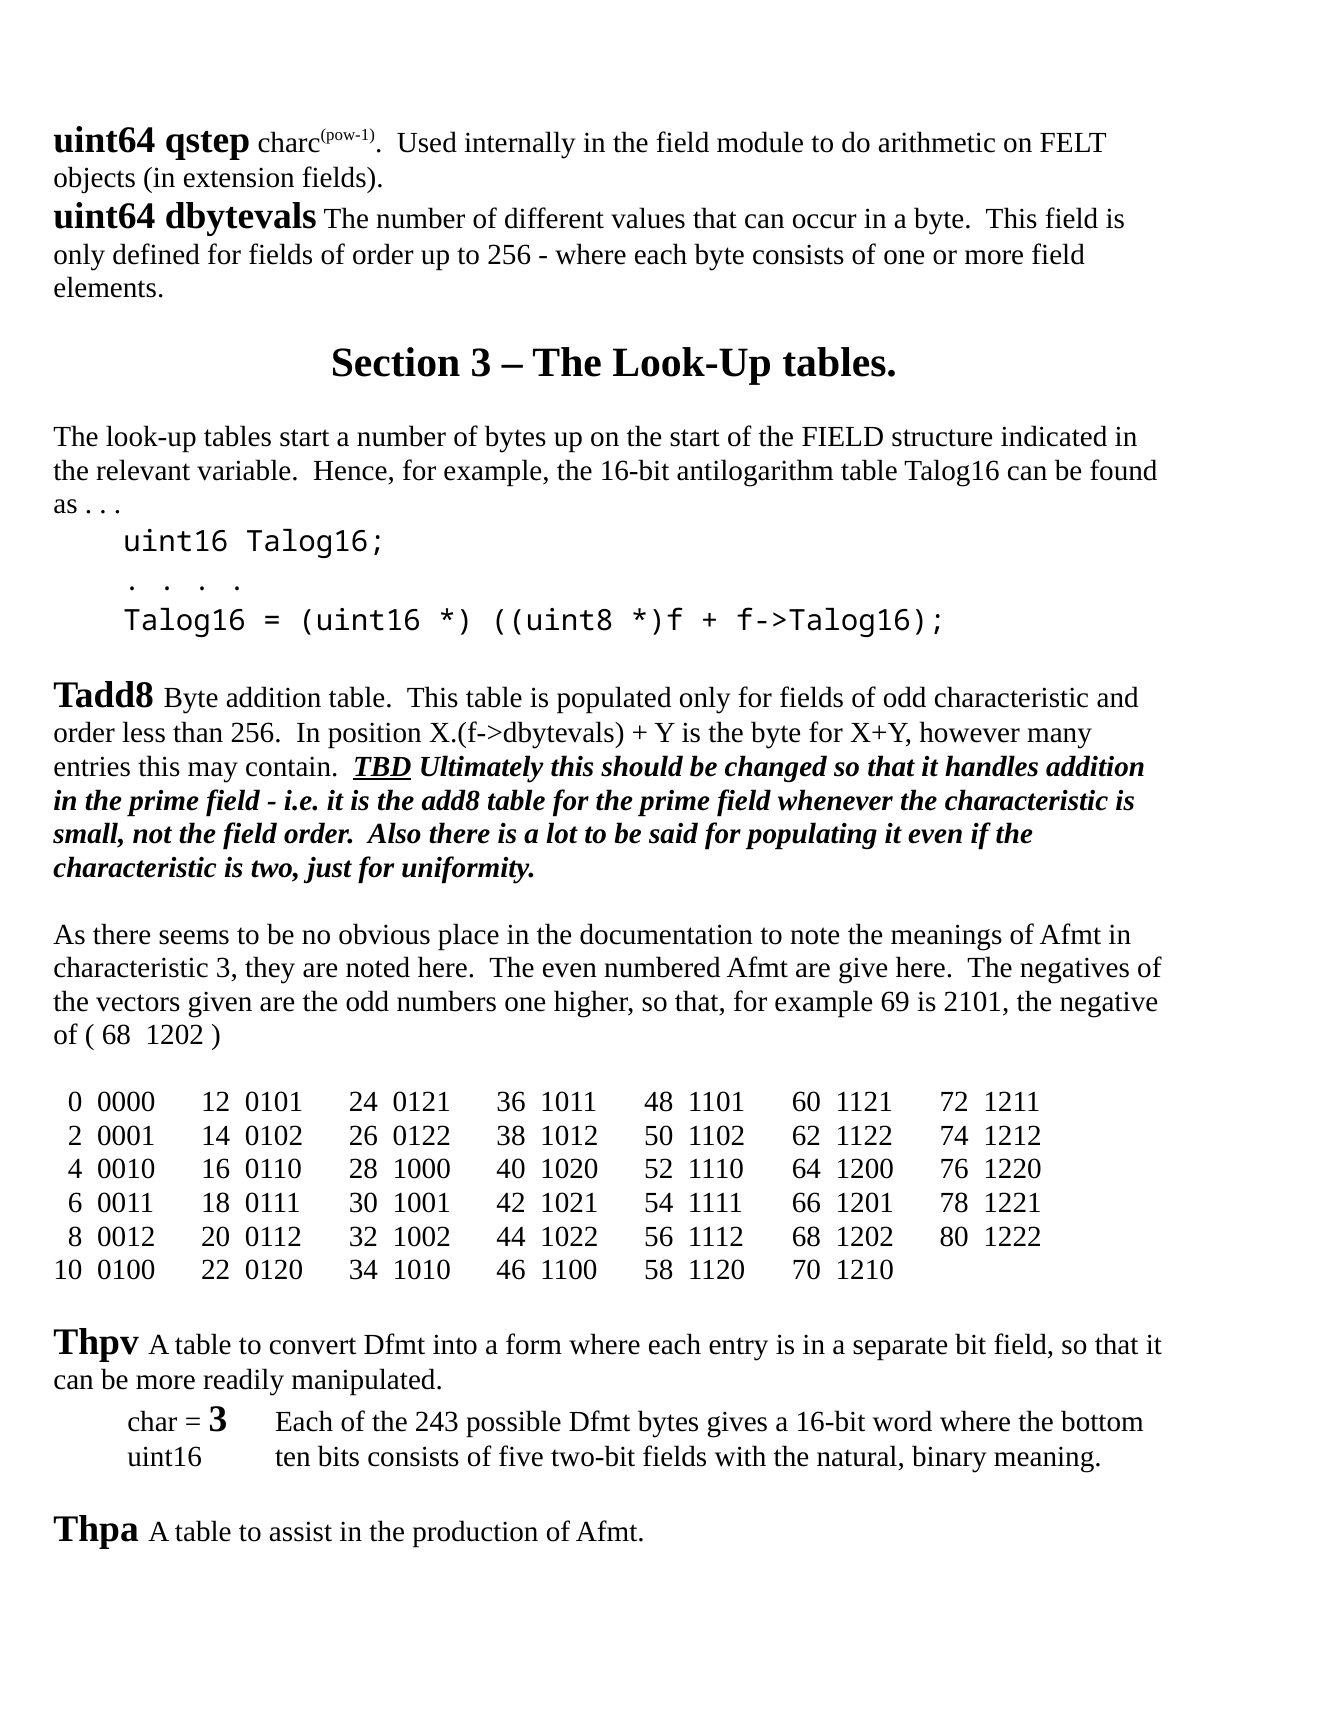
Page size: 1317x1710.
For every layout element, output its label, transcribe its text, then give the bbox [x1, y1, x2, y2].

text uint64 qstep charc(pow-1). Used internally in the field module to do arithmetic on FELT objects (in extension fields). [53, 117, 1174, 194]
text . . . . [53, 559, 1174, 599]
text Thpa A table to assist in the production of Afmt. [53, 1506, 1174, 1549]
text 8 0012 20 0112 32 1002 44 1022 56 1112 68 1202 80 1222 [53, 1219, 1174, 1252]
text uint16 Talog16; [53, 520, 1174, 559]
text Tadd8 Byte addition table. This table is populated only for fields of odd characteristic and order less than 256. In position X.(f->dbytevals) + Y is the byte for X+Y, however many entries this may contain. TBD Ultimately this should be changed so that it handles addition in the prime field - i.e. it is the add8 table for the prime field whenever the characteristic is small, not the field order. Also there is a lot to be said for populating it even if the characteristic is two, just for uniformity. [53, 672, 1174, 883]
text char = 3 Each of the 243 possible Dfmt bytes gives a 16-bit word where the bottom [53, 1396, 1174, 1439]
text 2 0001 14 0102 26 0122 38 1012 50 1102 62 1122 74 1212 [53, 1118, 1174, 1152]
text As there seems to be no obvious place in the documentation to note the meanings of Afmt in characteristic 3, they are noted here. The even numbered Afmt are give here. The negatives of the vectors given are the odd numbers one higher, so that, for example 69 is 2101, the negative of ( 68 1202 ) [53, 917, 1174, 1051]
text 6 0011 18 0111 30 1001 42 1021 54 1111 66 1201 78 1221 [53, 1185, 1174, 1219]
text uint16 ten bits consists of five two-bit fields with the natural, binary meaning. [53, 1439, 1174, 1473]
text Section 3 – The Look-Up tables. [53, 338, 1174, 386]
text 0 0000 12 0101 24 0121 36 1011 48 1101 60 1121 72 1211 [53, 1084, 1174, 1118]
text Talog16 = (uint16 *) ((uint8 *)f + f->Talog16); [53, 599, 1174, 639]
text The look-up tables start a number of bytes up on the start of the FIELD structure indicated in the relevant variable. Hence, for example, the 16-bit antilogarithm table Talog16 can be found as . . . [53, 419, 1174, 520]
text 10 0100 22 0120 34 1010 46 1100 58 1120 70 1210 [53, 1252, 1174, 1286]
text uint64 dbytevals The number of different values that can occur in a byte. This field is only defined for fields of order up to 256 - where each byte consists of one or more field elements. [53, 194, 1174, 304]
text Thpv A table to convert Dfmt into a form where each entry is in a separate bit field, so that it can be more readily manipulated. [53, 1319, 1174, 1396]
text 4 0010 16 0110 28 1000 40 1020 52 1110 64 1200 76 1220 [53, 1152, 1174, 1185]
